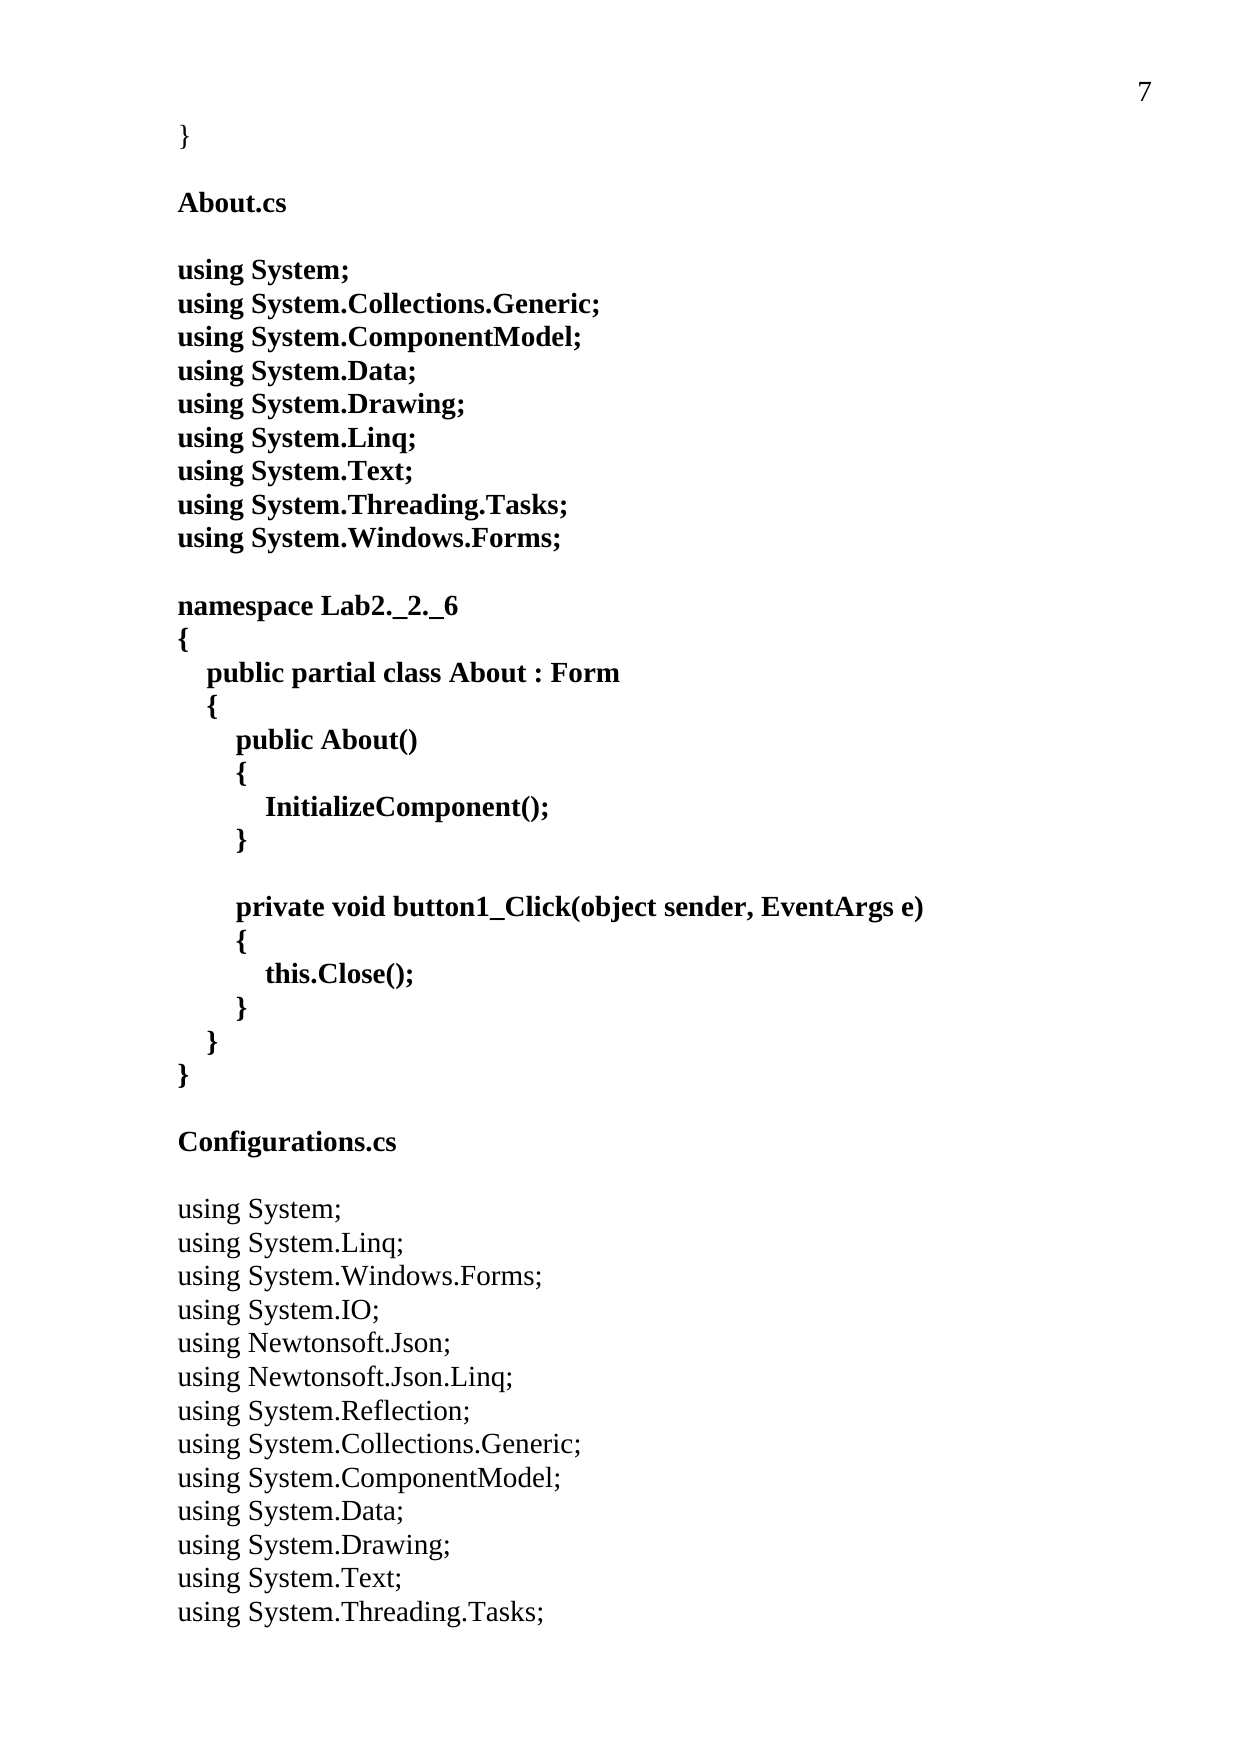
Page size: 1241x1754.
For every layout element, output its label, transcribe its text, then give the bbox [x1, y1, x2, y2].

text private void button1_Click(object sender, EventArgs e) [177, 889, 1152, 923]
text using System.Drawing; [177, 386, 1152, 420]
text { [177, 755, 1152, 789]
text using System.Linq; [177, 1225, 1152, 1258]
text using System.Threading.Tasks; [177, 487, 1152, 521]
text } [177, 118, 1152, 152]
text InitializeComponent(); [177, 789, 1152, 822]
text About.cs [177, 185, 1152, 219]
text using System.Linq; [177, 420, 1152, 453]
text using System.Data; [177, 353, 1152, 386]
text using Newtonsoft.Json; [177, 1326, 1152, 1359]
text { [177, 923, 1152, 957]
text using System.ComponentModel; [177, 319, 1152, 353]
text public About() [177, 722, 1152, 755]
text using System.Threading.Tasks; [177, 1594, 1152, 1627]
text using System.IO; [177, 1292, 1152, 1326]
text } [177, 990, 1152, 1024]
text } [177, 1057, 1152, 1091]
text public partial class About : Form [177, 655, 1152, 688]
text using System.Data; [177, 1493, 1152, 1527]
text using System; [177, 252, 1152, 286]
text Configurations.cs [177, 1124, 1152, 1158]
text } [177, 1024, 1152, 1057]
text using System.Drawing; [177, 1527, 1152, 1560]
text namespace Lab2._2._6 [177, 588, 1152, 621]
text { [177, 621, 1152, 655]
text using System; [177, 1191, 1152, 1225]
text using System.Text; [177, 1560, 1152, 1594]
text using System.Collections.Generic; [177, 1426, 1152, 1460]
text using Newtonsoft.Json.Linq; [177, 1359, 1152, 1393]
text } [177, 822, 1152, 856]
text this.Close(); [177, 957, 1152, 990]
text { [177, 688, 1152, 722]
text using System.ComponentModel; [177, 1460, 1152, 1493]
text using System.Windows.Forms; [177, 521, 1152, 554]
text using System.Reflection; [177, 1393, 1152, 1426]
text using System.Windows.Forms; [177, 1258, 1152, 1292]
text using System.Collections.Generic; [177, 286, 1152, 319]
text using System.Text; [177, 453, 1152, 487]
